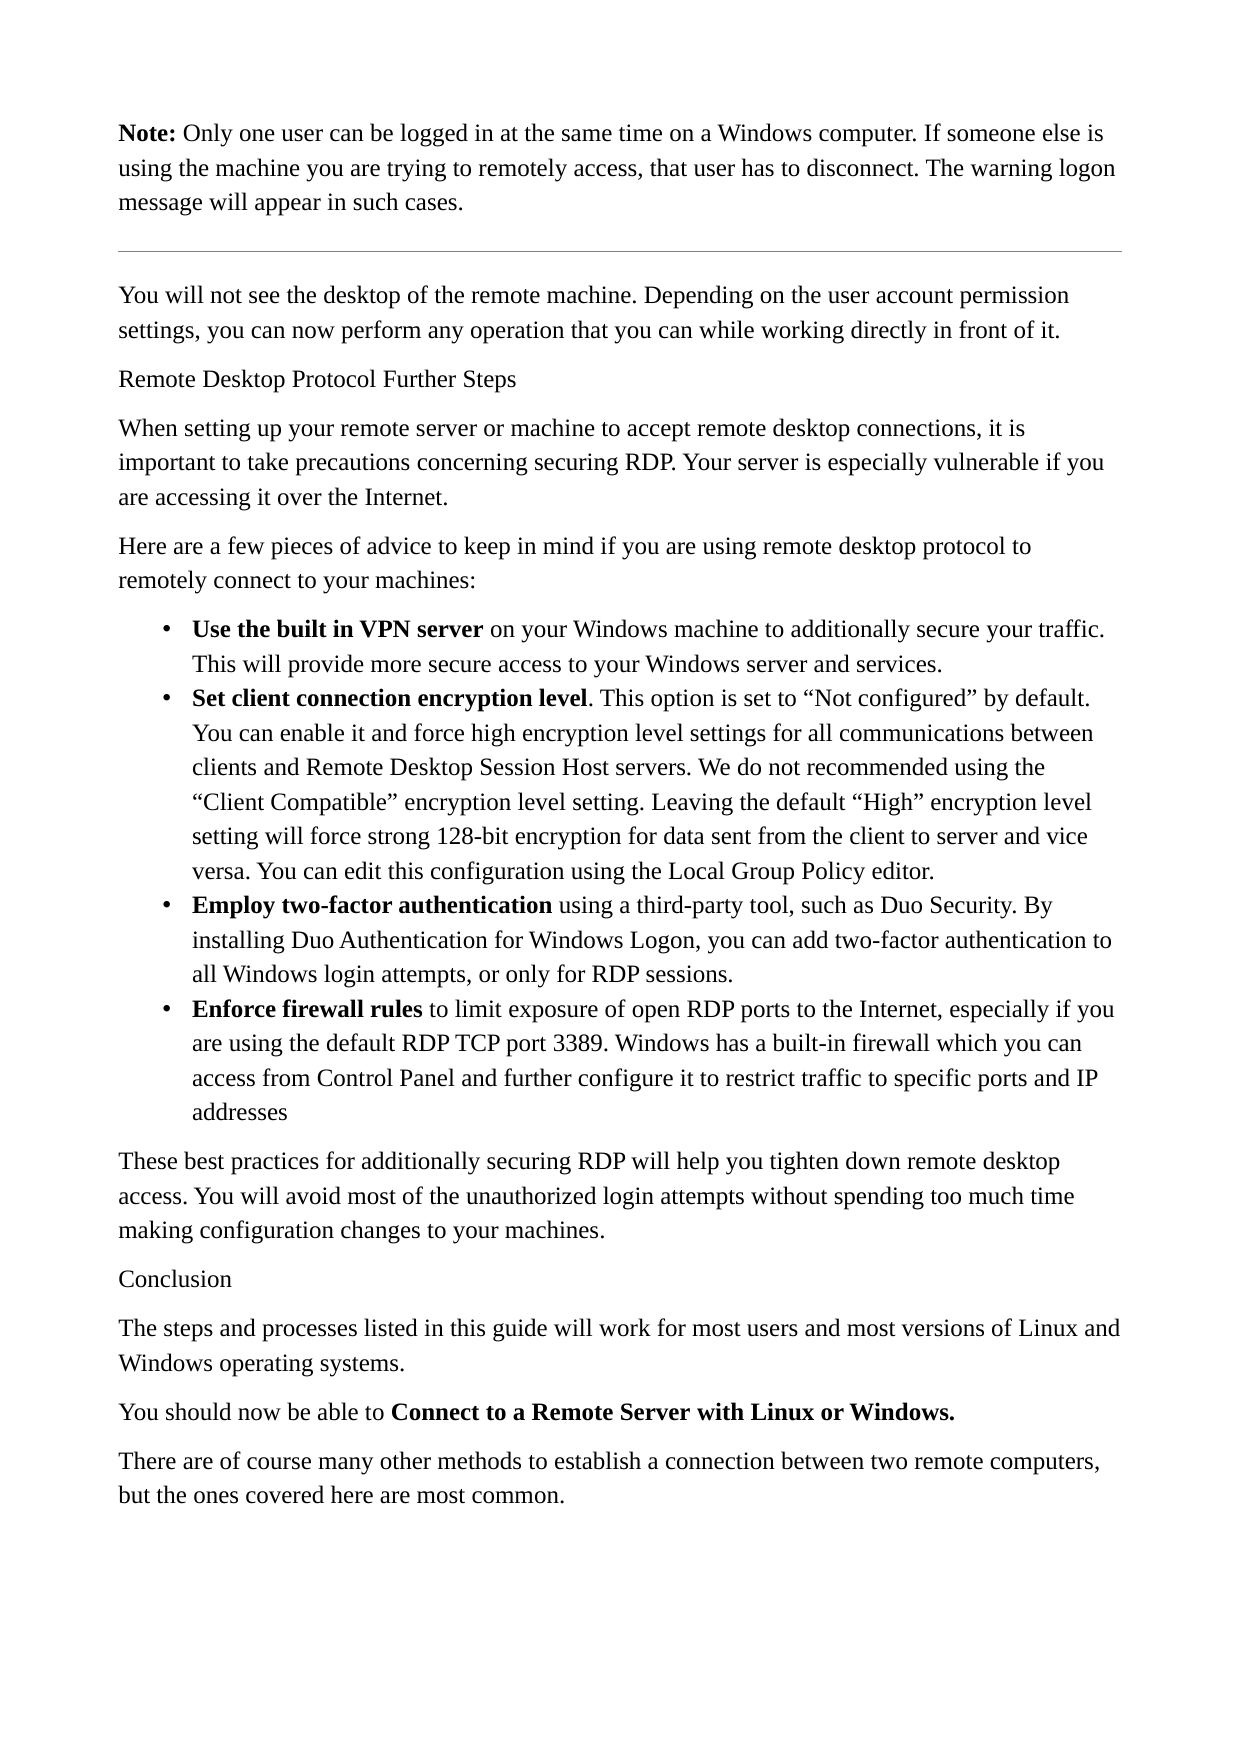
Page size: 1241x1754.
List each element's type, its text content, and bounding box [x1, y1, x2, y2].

text When setting up your remote server or machine to accept remote desktop connections, it is important to take precautions concerning securing RDP. Your server is especially vulnerable if you are accessing it over the Internet. [118, 413, 1122, 511]
text You should now be able to Connect to a Remote Server with Linux or Windows. [118, 1397, 1122, 1426]
text Note: Only one user can be logged in at the same time on a Windows computer. If someone else is using the machine you are trying to remotely access, that user has to disconnect. The warning logon message will appear in such cases. [118, 118, 1122, 216]
text There are of course many other methods to establish a connection between two remote computers, but the ones covered here are most common. [118, 1446, 1122, 1509]
list Set client connection encryption level. This option is set to “Not configured” by default. You can enable it and force high encryption level settings for all communications between clients and Remote Desktop Session Host servers. We do not recommended using the “Client Compatible” encryption level setting. Leaving the default “High” encryption level setting will force strong 128-bit encryption for data sent from the client to server and vice versa. You can edit this configuration using the Local Group Policy editor. [162, 683, 1122, 884]
list Enforce firewall rules to limit exposure of open RDP ports to the Internet, especially if you are using the default RDP TCP port 3389. Windows has a built-in firewall which you can access from Control Panel and further configure it to restrict traffic to specific ports and IP addresses [162, 994, 1122, 1126]
list Employ two-factor authentication using a third-party tool, such as Duo Security. By installing Duo Authentication for Windows Logon, you can add two-factor authentication to all Windows login attempts, or only for RDP sessions. [162, 890, 1122, 988]
text The steps and processes listed in this guide will work for most users and most versions of Linux and Windows operating systems. [118, 1313, 1122, 1377]
text Conclusion [118, 1264, 1122, 1293]
text These best practices for additionally securing RDP will help you tighten down remote desktop access. You will avoid most of the unauthorized login attempts without spending too much time making configuration changes to your machines. [118, 1146, 1122, 1244]
text You will not see the desktop of the remote machine. Depending on the user account permission settings, you can now perform any operation that you can while working directly in front of it. [118, 280, 1122, 343]
list Use the built in VPN server on your Windows machine to additionally secure your traffic. This will provide more secure access to your Windows server and services. [162, 614, 1122, 678]
text Here are a few pieces of advice to keep in mind if you are using remote desktop protocol to remotely connect to your machines: [118, 531, 1122, 594]
text Remote Desktop Protocol Further Steps [118, 364, 1122, 393]
